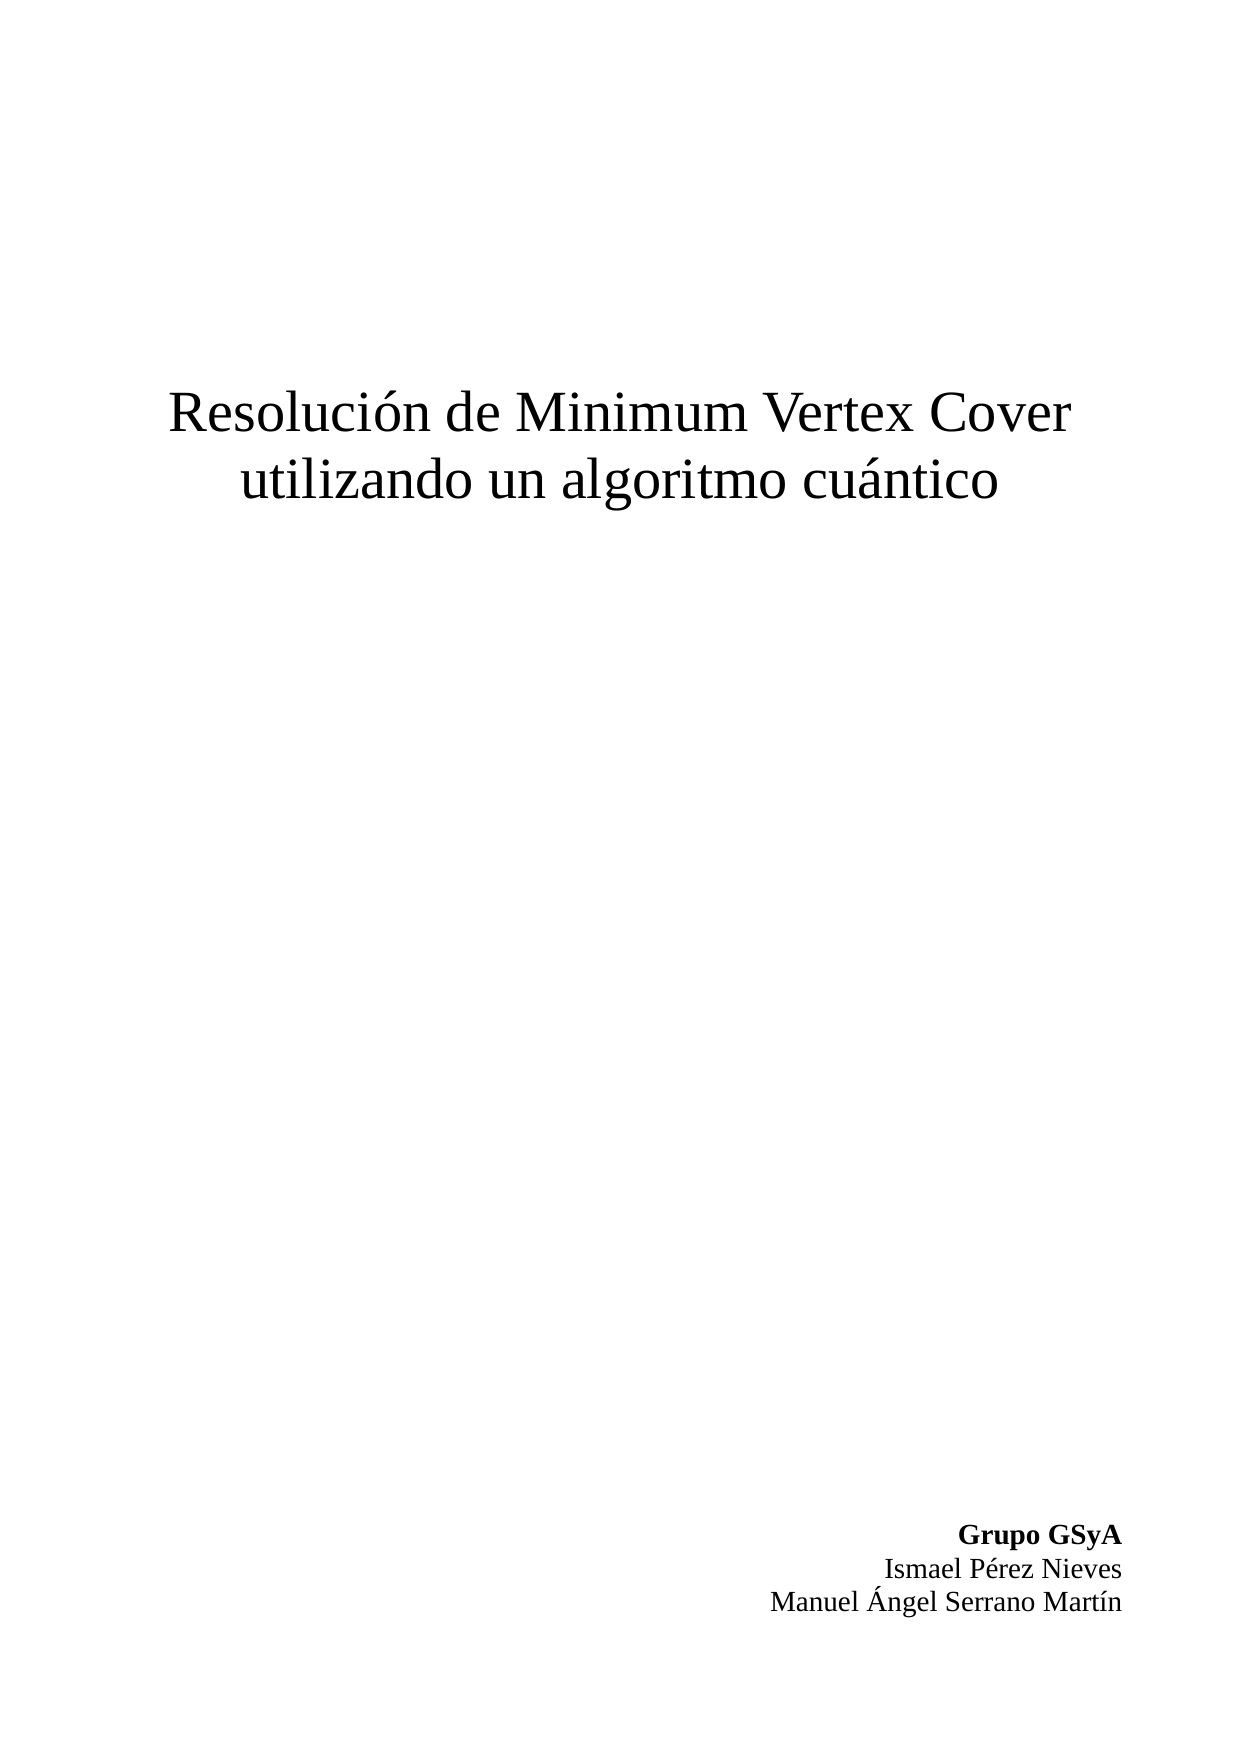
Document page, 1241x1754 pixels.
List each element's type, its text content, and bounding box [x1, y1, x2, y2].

text Resolución de Minimum Vertex Cover utilizando un algoritmo cuántico [118, 377, 1122, 511]
text Ismael Pérez Nieves [118, 1551, 1122, 1584]
text Grupo GSyA [118, 1517, 1122, 1551]
text Manuel Ángel Serrano Martín [118, 1584, 1122, 1618]
